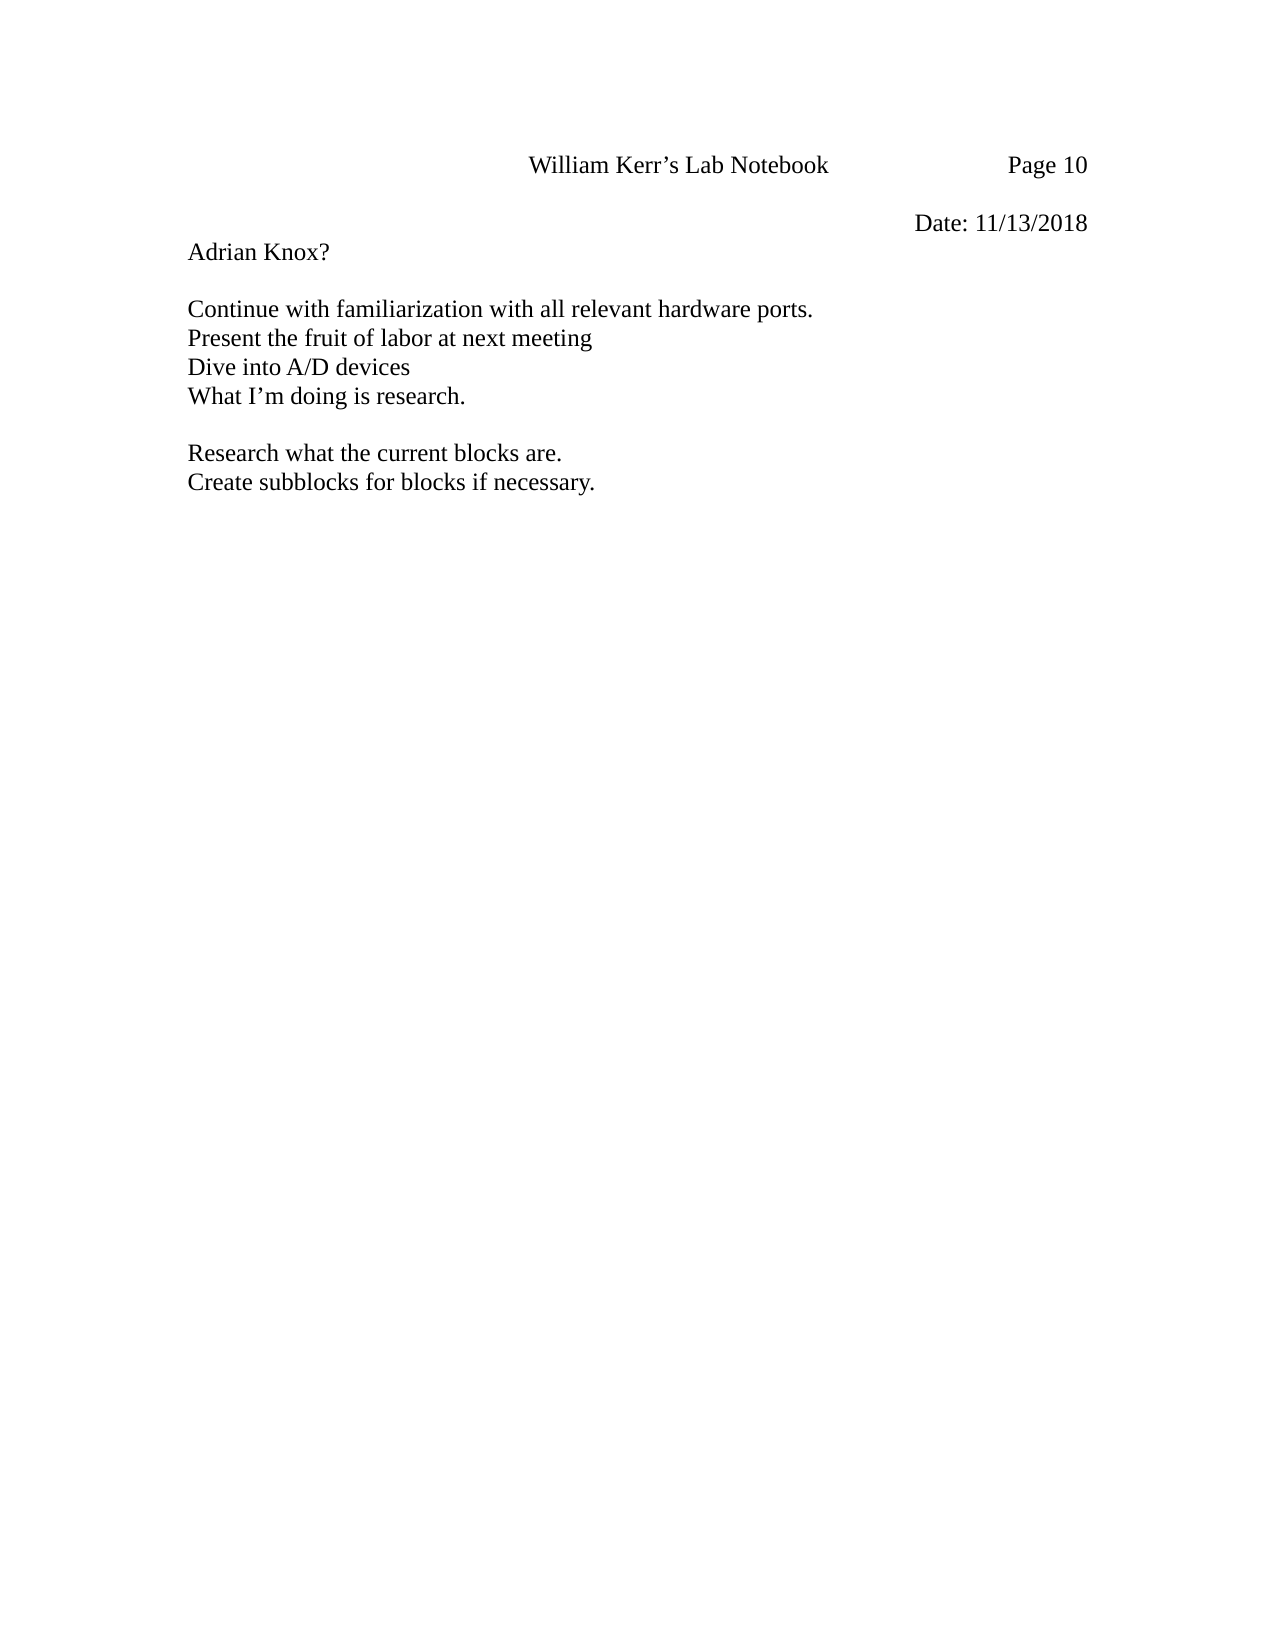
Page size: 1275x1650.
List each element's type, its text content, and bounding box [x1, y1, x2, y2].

text What I’m doing is research. [187, 381, 1087, 409]
text Create subblocks for blocks if necessary. [187, 467, 1087, 496]
text Research what the current blocks are. [187, 438, 1087, 467]
text Present the fruit of labor at next meeting [187, 323, 1087, 352]
text Adrian Knox? [187, 237, 1087, 266]
text Date: 11/13/2018 [187, 208, 1087, 237]
text Dive into A/D devices [187, 352, 1087, 381]
text Continue with familiarization with all relevant hardware ports. [187, 294, 1087, 323]
